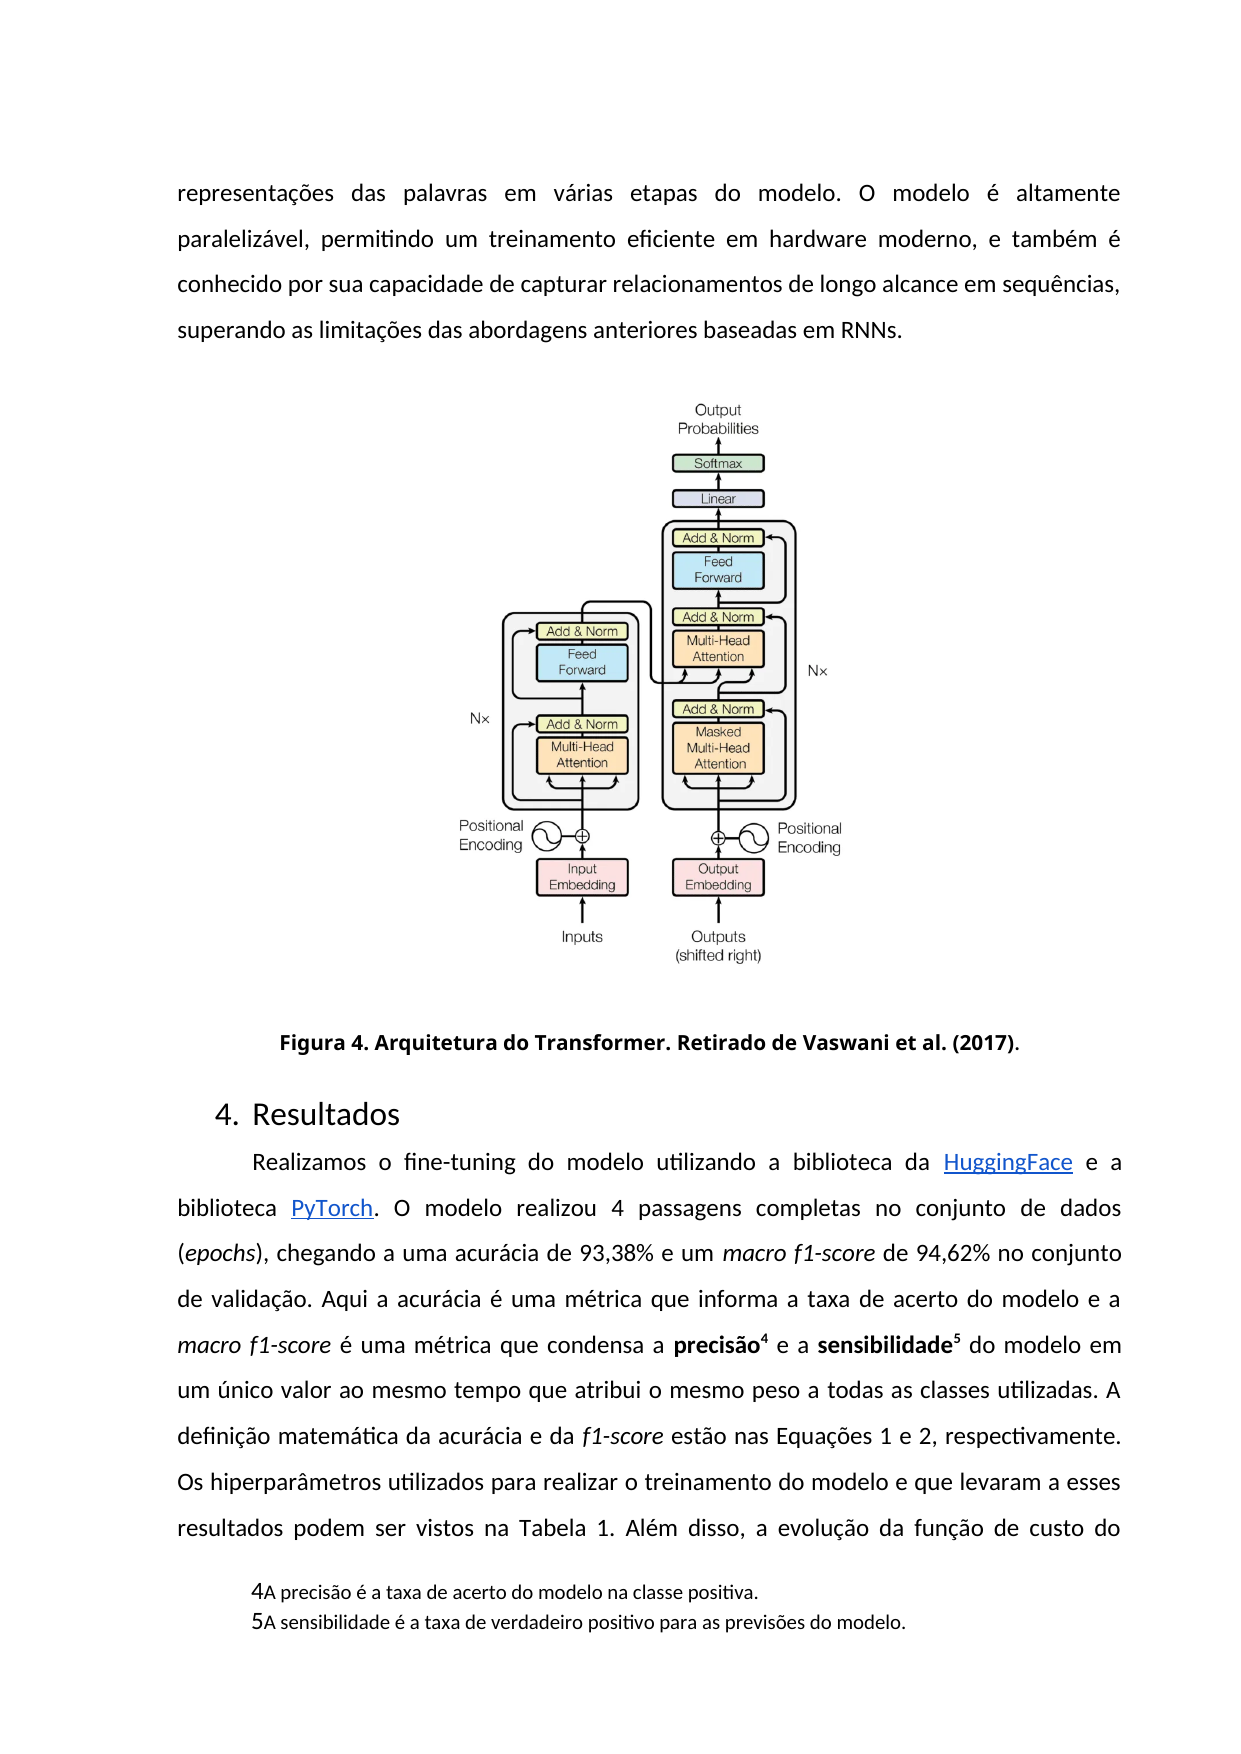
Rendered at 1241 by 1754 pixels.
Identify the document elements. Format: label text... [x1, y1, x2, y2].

picture [440, 386, 860, 977]
subtitle Resultados [214, 1093, 1122, 1133]
text Realizamos o fine-tuning do modelo utilizando a biblioteca da HuggingFace e a biblioteca PyTorch. O modelo realizou 4 passagens completas no conjunto de dados (epochs), chegando a uma acurácia de 93,38% e um macro f1-score de 94,62% no conjunto de validação. Aqui a acurácia é uma métrica que informa a taxa de acerto do modelo e a macro f1-score é uma métrica que condensa a precisão e a sensibilidade do modelo em um único valor ao mesmo tempo que atribui o mesmo peso a todas as classes utilizadas. A definição matemática da acurácia e da f1-score estão nas Equações 1 e 2, respectivamente. Os hiperparâmetros utilizados para realizar o treinamento do modelo e que levaram a esses resultados podem ser vistos na Tabela 1. Além disso, a evolução da função de custo do [177, 1146, 1122, 1542]
text A precisão é a taxa de acerto do modelo na classe positiva. [177, 1575, 1122, 1605]
text A sensibilidade é a taxa de verdadeiro positivo para as previsões do modelo. [177, 1605, 1122, 1636]
text representações das palavras em várias etapas do modelo. O modelo é altamente paralelizável, permitindo um treinamento eficiente em hardware moderno, e também é conhecido por sua capacidade de capturar relacionamentos de longo alcance em sequências, superando as limitações das abordagens anteriores baseadas em RNNs. [177, 177, 1122, 345]
text Figura 4. Arquitetura do Transformer. Retirado de Vaswani et al. (2017). [177, 360, 1122, 1057]
